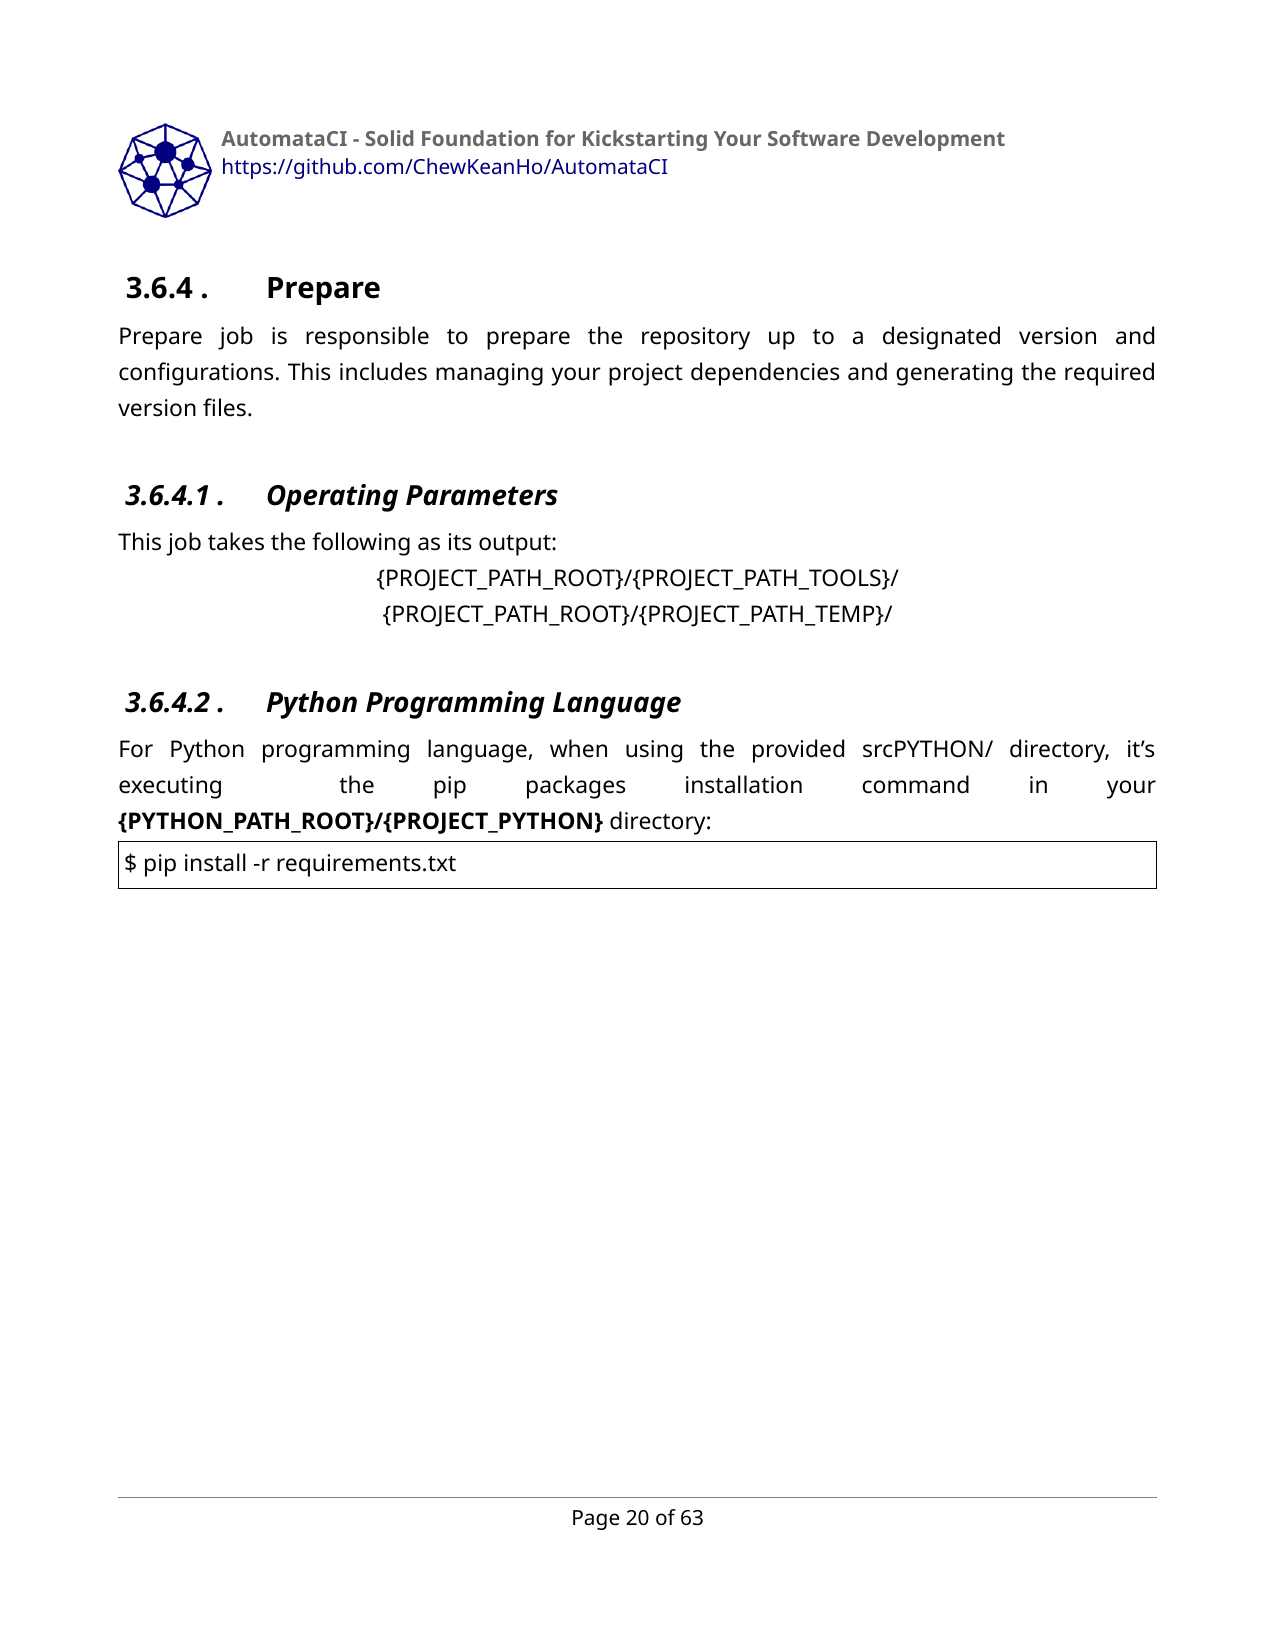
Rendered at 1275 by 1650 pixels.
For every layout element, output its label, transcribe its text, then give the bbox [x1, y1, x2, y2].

table_header $ pip install -r requirements.txt [119, 842, 1156, 888]
subtitle Python Programming Language [118, 683, 1157, 720]
text For Python programming language, when using the provided srcPYTHON/ directory, it’s executing the pip packages installation command in your {PYTHON_PATH_ROOT}/{PROJECT_PYTHON} directory: [118, 733, 1157, 836]
text Prepare job is responsible to prepare the repository up to a designated version and configurations. This includes managing your project dependencies and generating the required version files. [118, 320, 1157, 423]
picture [118, 123, 212, 218]
subtitle Operating Parameters [118, 476, 1157, 514]
text {PROJECT_PATH_ROOT}/{PROJECT_PATH_TOOLS}/ [118, 562, 1157, 593]
text {PROJECT_PATH_ROOT}/{PROJECT_PATH_TEMP}/ [118, 598, 1157, 629]
subtitle Prepare [118, 267, 1157, 307]
text This job takes the following as its output: [118, 526, 1157, 558]
